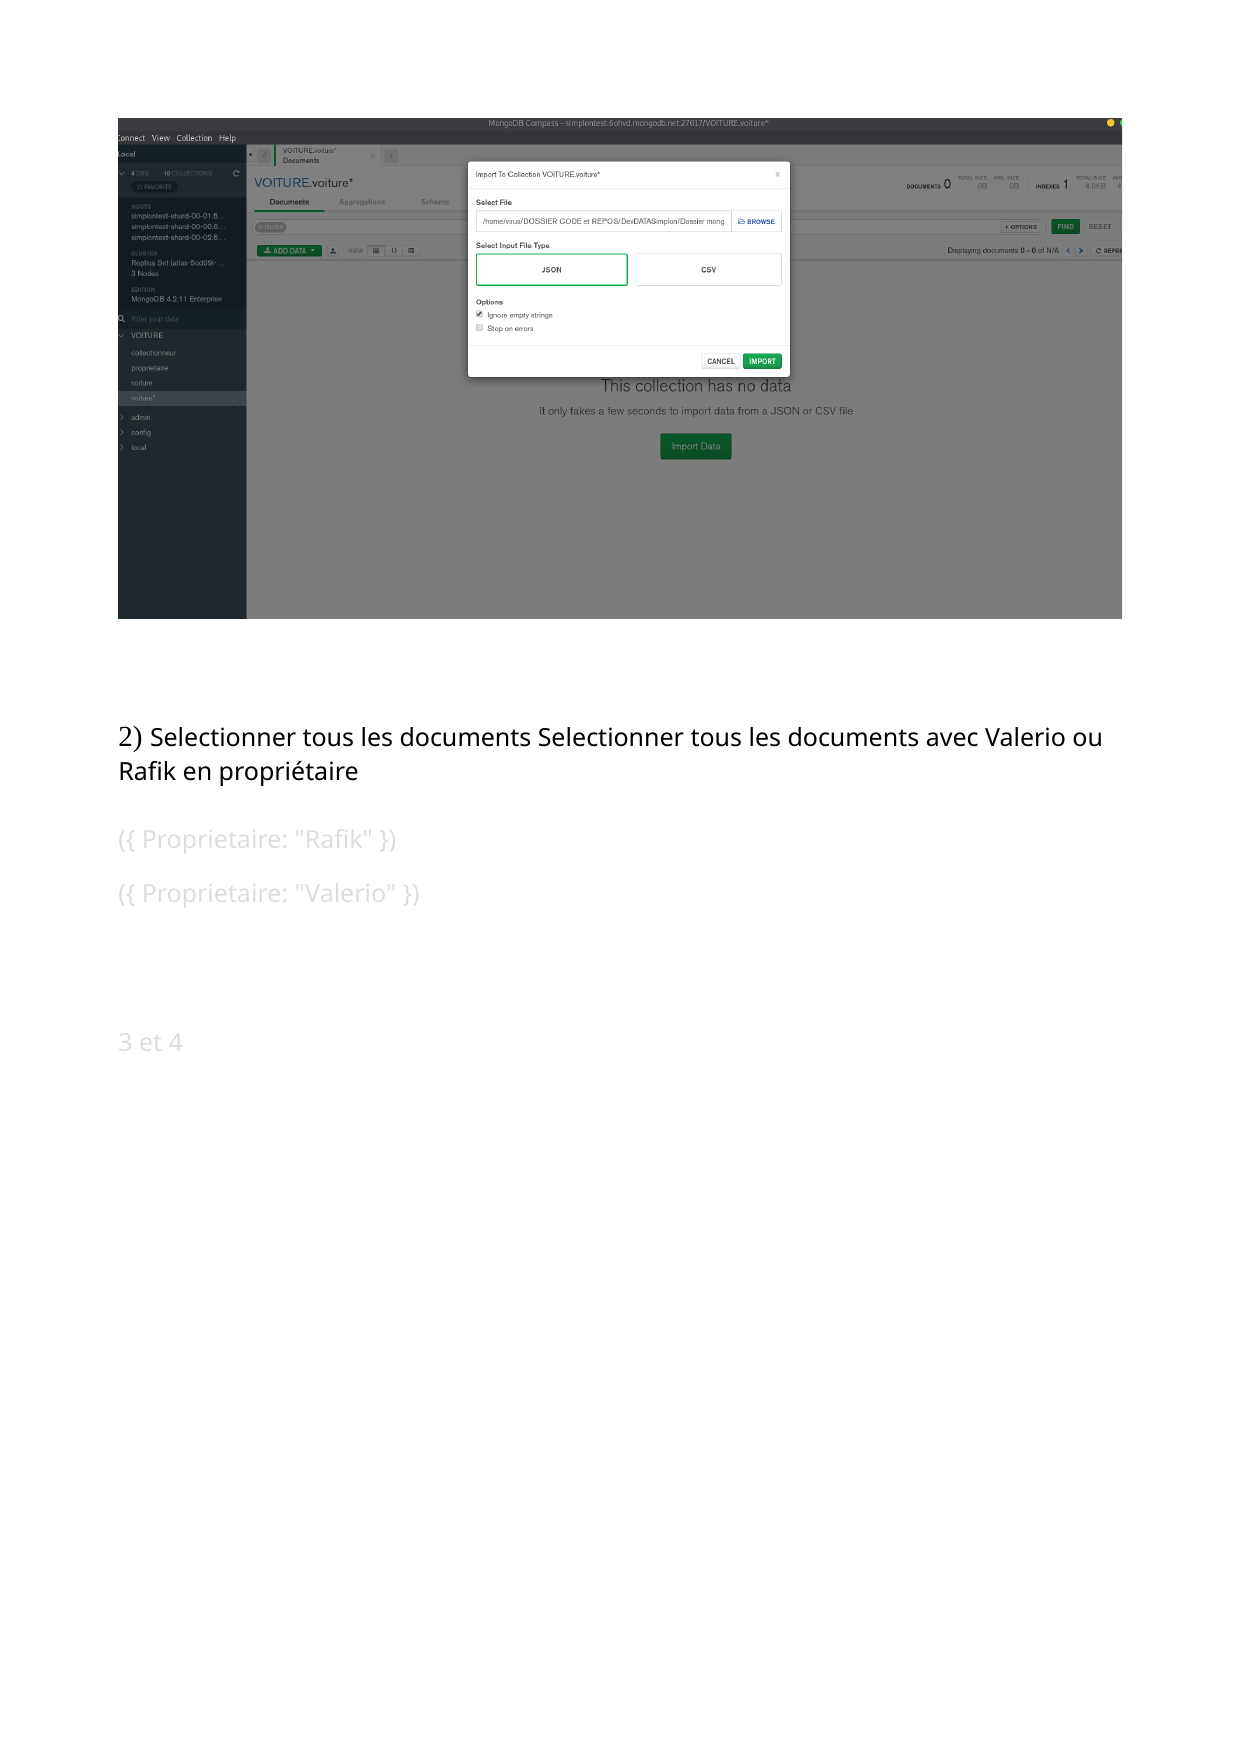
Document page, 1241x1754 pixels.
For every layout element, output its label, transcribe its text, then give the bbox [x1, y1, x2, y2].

text 3 et 4 [118, 1024, 1122, 1058]
text 2) Selectionner tous les documents Selectionner tous les documents avec Valerio ou Rafik en propriétaire [118, 719, 1122, 788]
text ({ Proprietaire: "Rafik" }) [118, 788, 1122, 856]
text ({ Proprietaire: "Valerio" }) [118, 875, 1122, 909]
picture [118, 118, 1123, 619]
